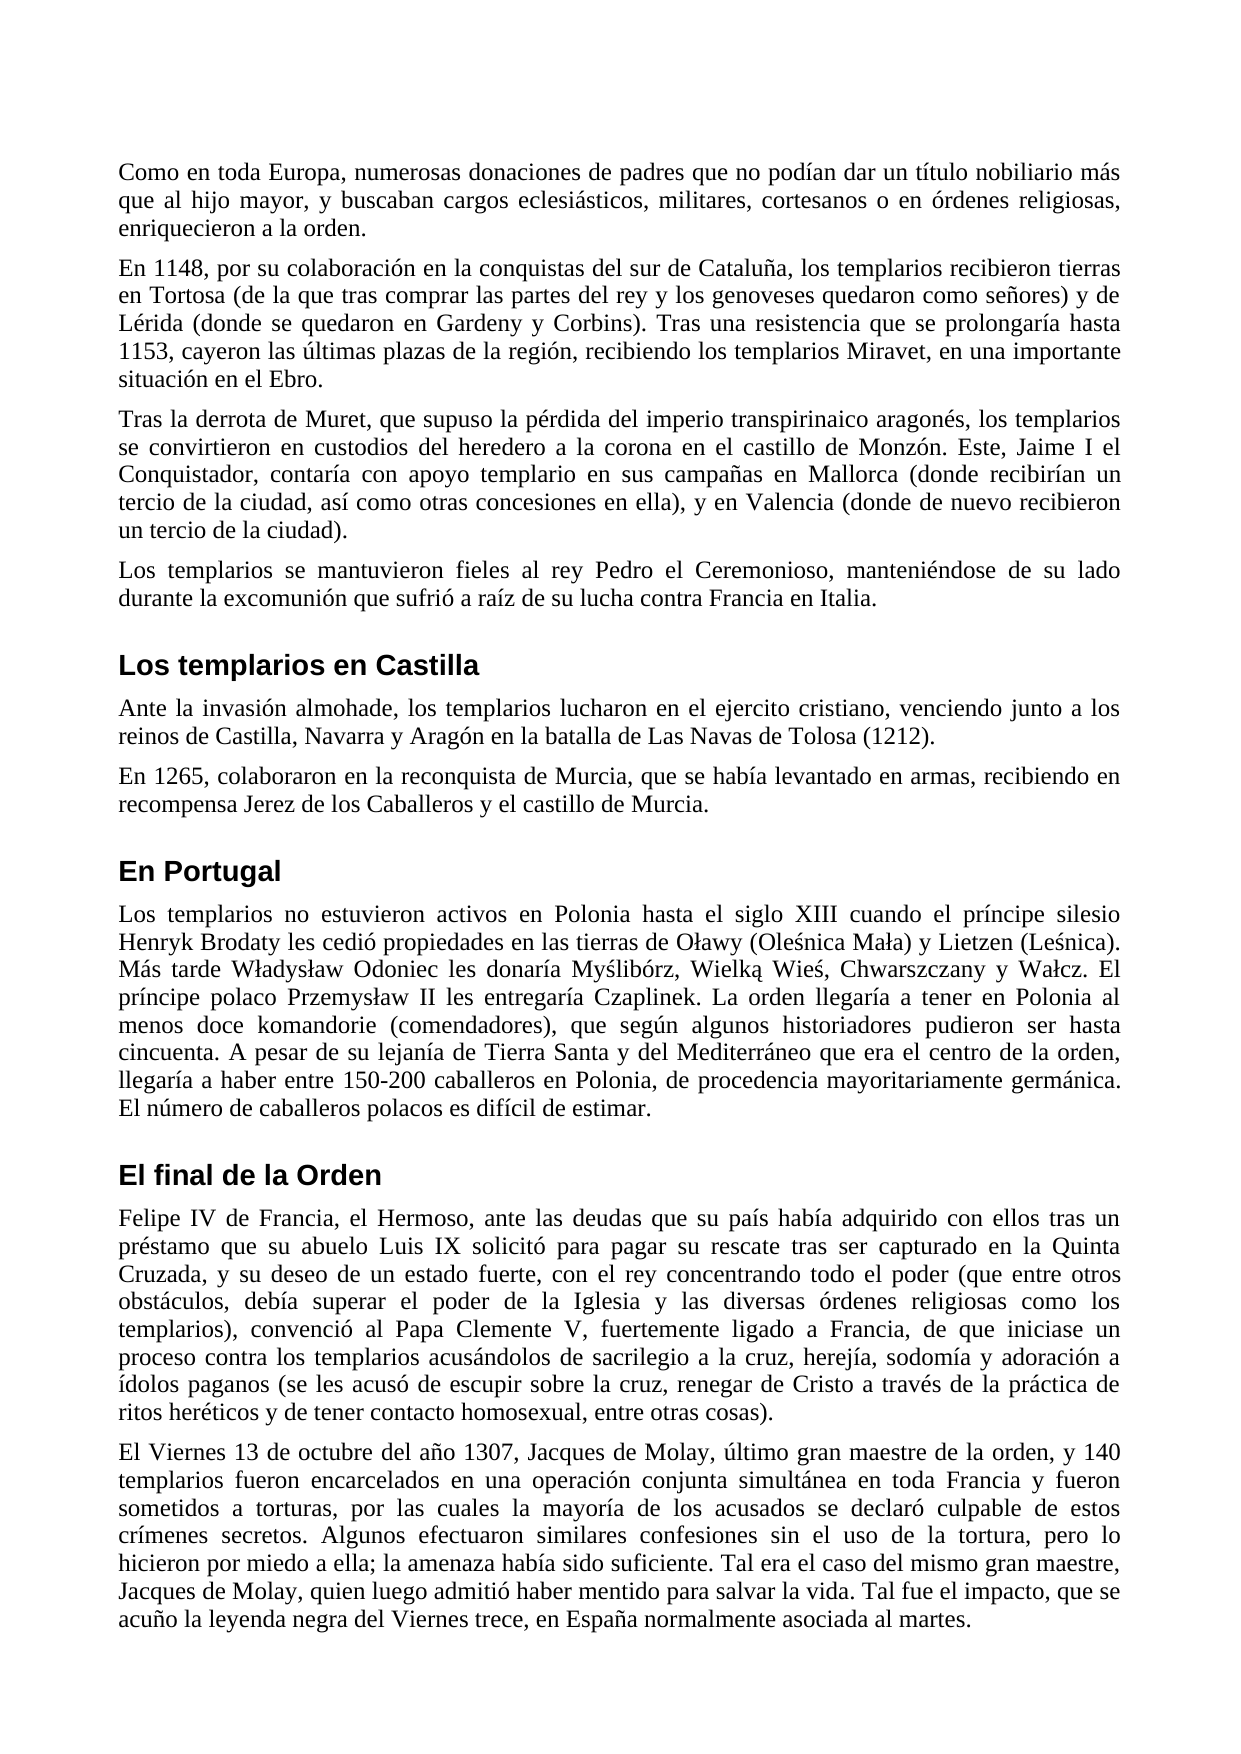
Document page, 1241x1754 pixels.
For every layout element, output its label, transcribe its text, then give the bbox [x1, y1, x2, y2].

text En 1265, colaboraron en la reconquista de Murcia, que se había levantado en armas, recibiendo en recompensa Jerez de los Caballeros y el castillo de Murcia. [118, 762, 1122, 817]
text El Viernes 13 de octubre del año 1307, Jacques de Molay, último gran maestre de la orden, y 140 templarios fueron encarcelados en una operación conjunta simultánea en toda Francia y fueron sometidos a torturas, por las cuales la mayoría de los acusados se declaró culpable de estos crímenes secretos. Algunos efectuaron similares confesiones sin el uso de la tortura, pero lo hicieron por miedo a ella; la amenaza había sido suficiente. Tal era el caso del mismo gran maestre, Jacques de Molay, quien luego admitió haber mentido para salvar la vida. Tal fue el impacto, que se acuño la leyenda negra del Viernes trece, en España normalmente asociada al martes. [118, 1438, 1122, 1632]
text Los templarios se mantuvieron fieles al rey Pedro el Ceremonioso, manteniéndose de su lado durante la excomunión que sufrió a raíz de su lucha contra Francia en Italia. [118, 556, 1122, 611]
subtitle Los templarios en Castilla [118, 649, 1122, 682]
text Como en toda Europa, numerosas donaciones de padres que no podían dar un título nobiliario más que al hijo mayor, y buscaban cargos eclesiásticos, militares, cortesanos o en órdenes religiosas, enriquecieron a la orden. [118, 158, 1122, 241]
text En 1148, por su colaboración en la conquistas del sur de Cataluña, los templarios recibieron tierras en Tortosa (de la que tras comprar las partes del rey y los genoveses quedaron como señores) y de Lérida (donde se quedaron en Gardeny y Corbins). Tras una resistencia que se prolongaría hasta 1153, cayeron las últimas plazas de la región, recibiendo los templarios Miravet, en una importante situación en el Ebro. [118, 254, 1122, 392]
text Felipe IV de Francia, el Hermoso, ante las deudas que su país había adquirido con ellos tras un préstamo que su abuelo Luis IX solicitó para pagar su rescate tras ser capturado en la Quinta Cruzada, y su deseo de un estado fuerte, con el rey concentrando todo el poder (que entre otros obstáculos, debía superar el poder de la Iglesia y las diversas órdenes religiosas como los templarios), convenció al Papa Clemente V, fuertemente ligado a Francia, de que iniciase un proceso contra los templarios acusándolos de sacrilegio a la cruz, herejía, sodomía y adoración a ídolos paganos (se les acusó de escupir sobre la cruz, renegar de Cristo a través de la práctica de ritos heréticos y de tener contacto homosexual, entre otras cosas). [118, 1204, 1122, 1426]
subtitle En Portugal [118, 855, 1122, 887]
text Tras la derrota de Muret, que supuso la pérdida del imperio transpirinaico aragonés, los templarios se convirtieron en custodios del heredero a la corona en el castillo de Monzón. Este, Jaime I el Conquistador, contaría con apoyo templario en sus campañas en Mallorca (donde recibirían un tercio de la ciudad, así como otras concesiones en ella), y en Valencia (donde de nuevo recibieron un tercio de la ciudad). [118, 405, 1122, 543]
subtitle El final de la Orden [118, 1159, 1122, 1192]
text Ante la invasión almohade, los templarios lucharon en el ejercito cristiano, venciendo junto a los reinos de Castilla, Navarra y Aragón en la batalla de Las Navas de Tolosa (1212). [118, 694, 1122, 749]
text Los templarios no estuvieron activos en Polonia hasta el siglo XIII cuando el príncipe silesio Henryk Brodaty les cedió propiedades en las tierras de Oławy (Oleśnica Mała) y Lietzen (Leśnica). Más tarde Władysław Odoniec les donaría Myślibórz, Wielką Wieś, Chwarszczany y Wałcz. El príncipe polaco Przemysław II les entregaría Czaplinek. La orden llegaría a tener en Polonia al menos doce komandorie (comendadores), que según algunos historiadores pudieron ser hasta cincuenta. A pesar de su lejanía de Tierra Santa y del Mediterráneo que era el centro de la orden, llegaría a haber entre 150-200 caballeros en Polonia, de procedencia mayoritariamente germánica. El número de caballeros polacos es difícil de estimar. [118, 900, 1122, 1122]
